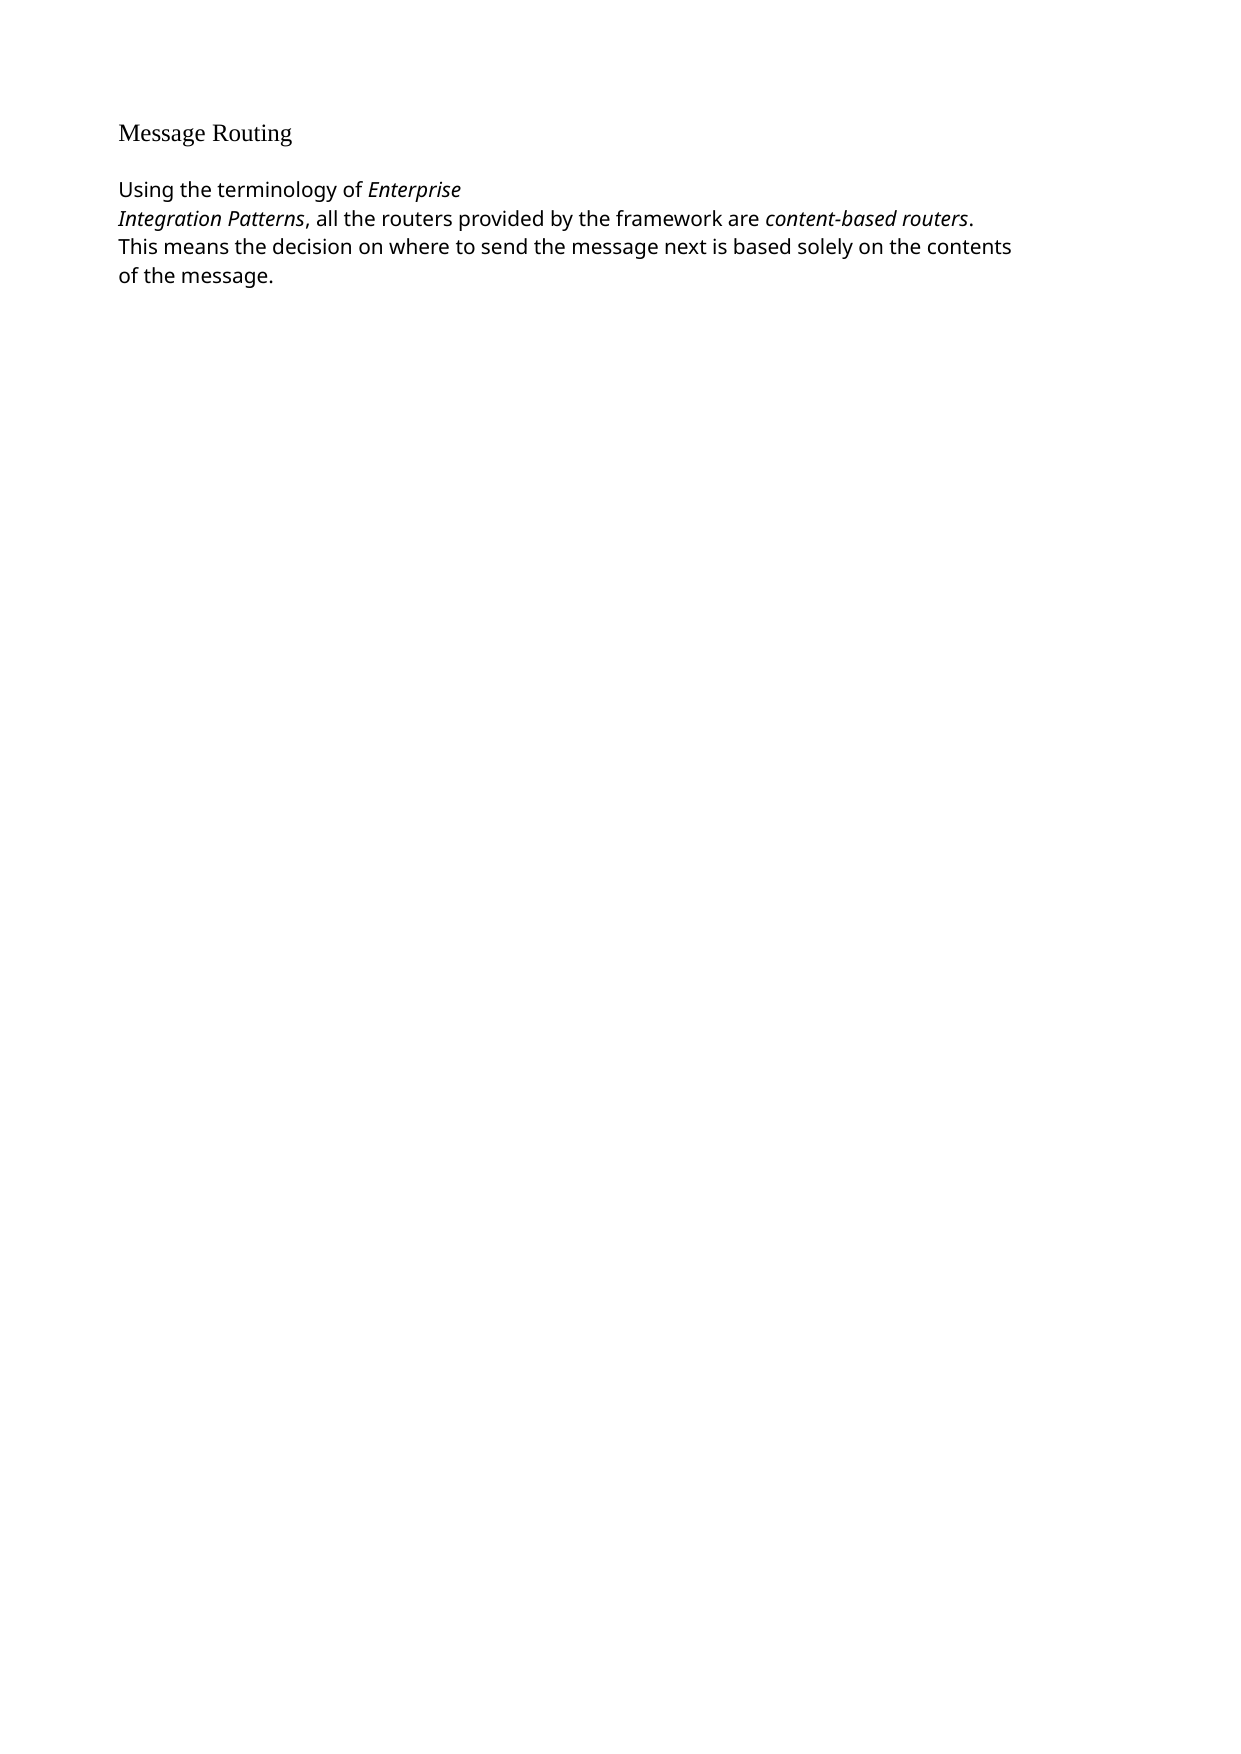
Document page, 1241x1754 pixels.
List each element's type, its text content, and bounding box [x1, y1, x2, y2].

text Message Routing [118, 118, 1122, 147]
text Using the terminology of Enterprise [118, 176, 1122, 204]
text of the message. [118, 261, 1122, 289]
text Integration Patterns, all the routers provided by the framework are content-based routers. [118, 204, 1122, 232]
text This means the decision on where to send the message next is based solely on the contents [118, 232, 1122, 261]
